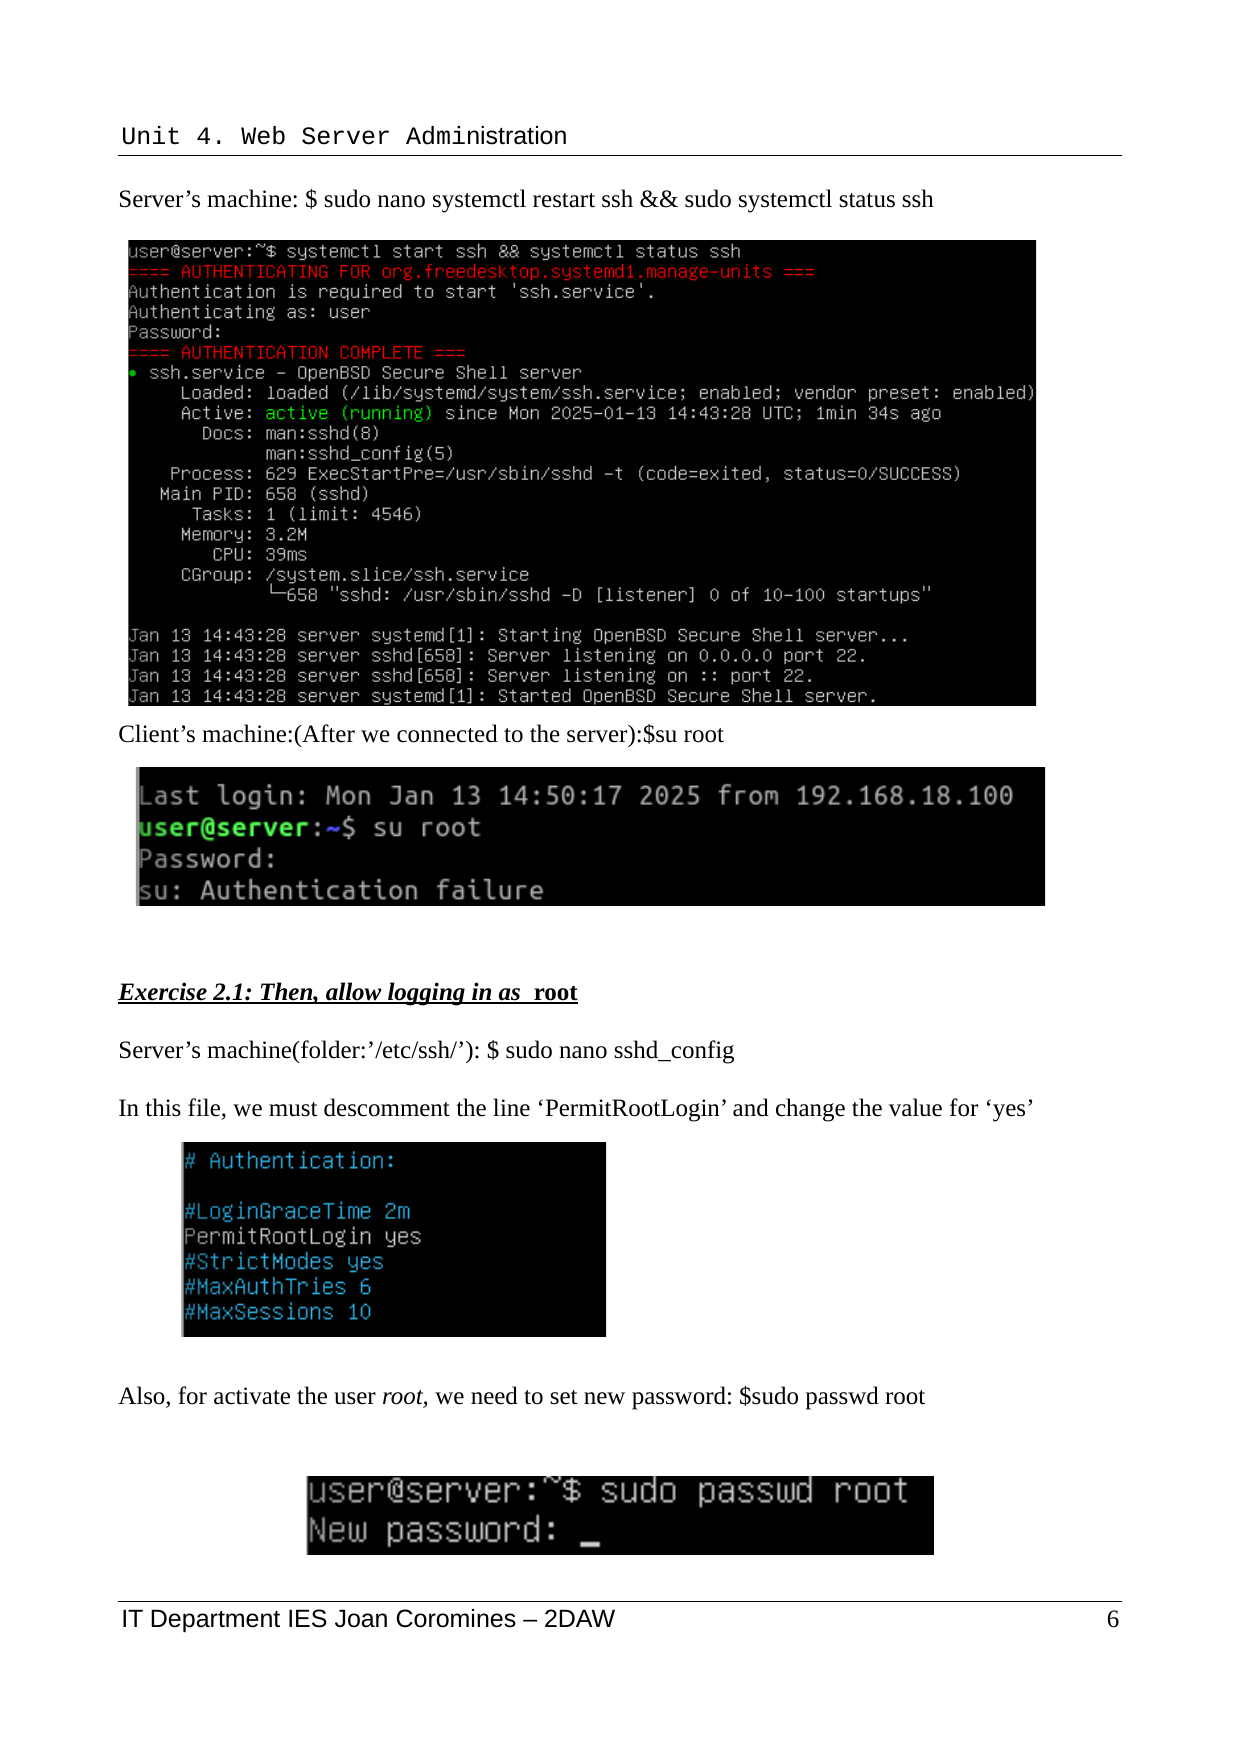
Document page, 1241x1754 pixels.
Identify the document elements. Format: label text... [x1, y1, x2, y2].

text In this file, we must descomment the line ‘PermitRootLogin’ and change the value for ‘yes’ [118, 1093, 1122, 1122]
text Exercise 2.1: Then, allow logging in as root [118, 977, 1122, 1006]
text Client’s machine:(After we connected to the server):$su root [118, 242, 1122, 748]
picture [128, 240, 1037, 706]
picture [306, 1476, 934, 1555]
text Also, for activate the user root, we need to set new password: $sudo passwd root [118, 1381, 1122, 1410]
picture [181, 1142, 607, 1337]
text Server’s machine(folder:’/etc/ssh/’): $ sudo nano sshd_config [118, 1035, 1122, 1064]
picture [135, 767, 1045, 906]
text Server’s machine: $ sudo nano systemctl restart ssh && sudo systemctl status ssh [118, 184, 1122, 213]
